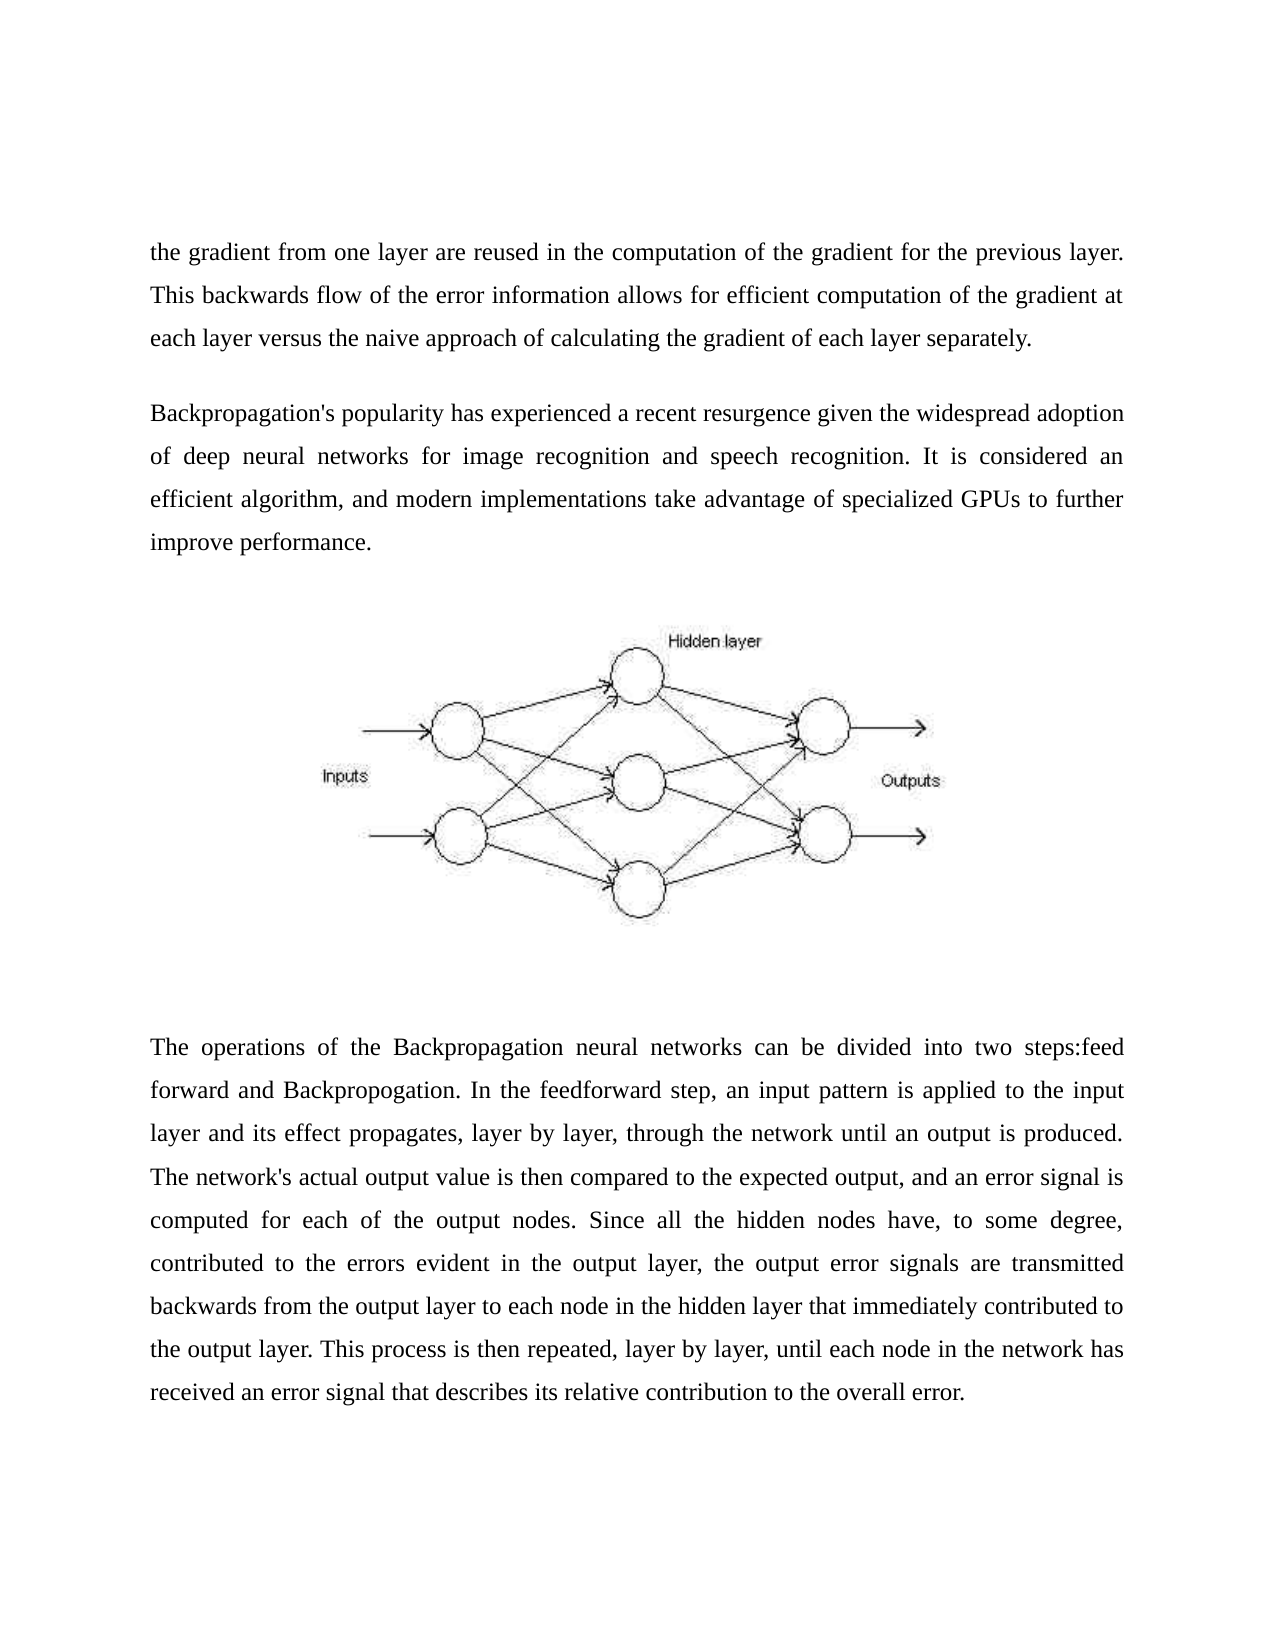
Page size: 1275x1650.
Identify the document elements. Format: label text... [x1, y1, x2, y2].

text the gradient from one layer are reused in the computation of the gradient for the previous layer. This backwards flow of the error information allows for efficient computation of the gradient at each layer versus the naive approach of calculating the gradient of each layer separately. [150, 237, 1125, 352]
picture [296, 613, 973, 961]
text The operations of the Backpropagation neural networks can be divided into two steps:feed forward and Backpropogation. In the feedforward step, an input pattern is applied to the input layer and its effect propagates, layer by layer, through the network until an output is produced. The network's actual output value is then compared to the expected output, and an error signal is computed for each of the output nodes. Since all the hidden nodes have, to some degree, contributed to the errors evident in the output layer, the output error signals are transmitted backwards from the output layer to each node in the hidden layer that immediately contributed to the output layer. This process is then repeated, layer by layer, until each node in the network has received an error signal that describes its relative contribution to the overall error. [150, 1032, 1125, 1406]
text Backpropagation's popularity has experienced a recent resurgence given the widespread adoption of deep neural networks for image recognition and speech recognition. It is considered an efficient algorithm, and modern implementations take advantage of specialized GPUs to further improve performance. [150, 398, 1125, 556]
